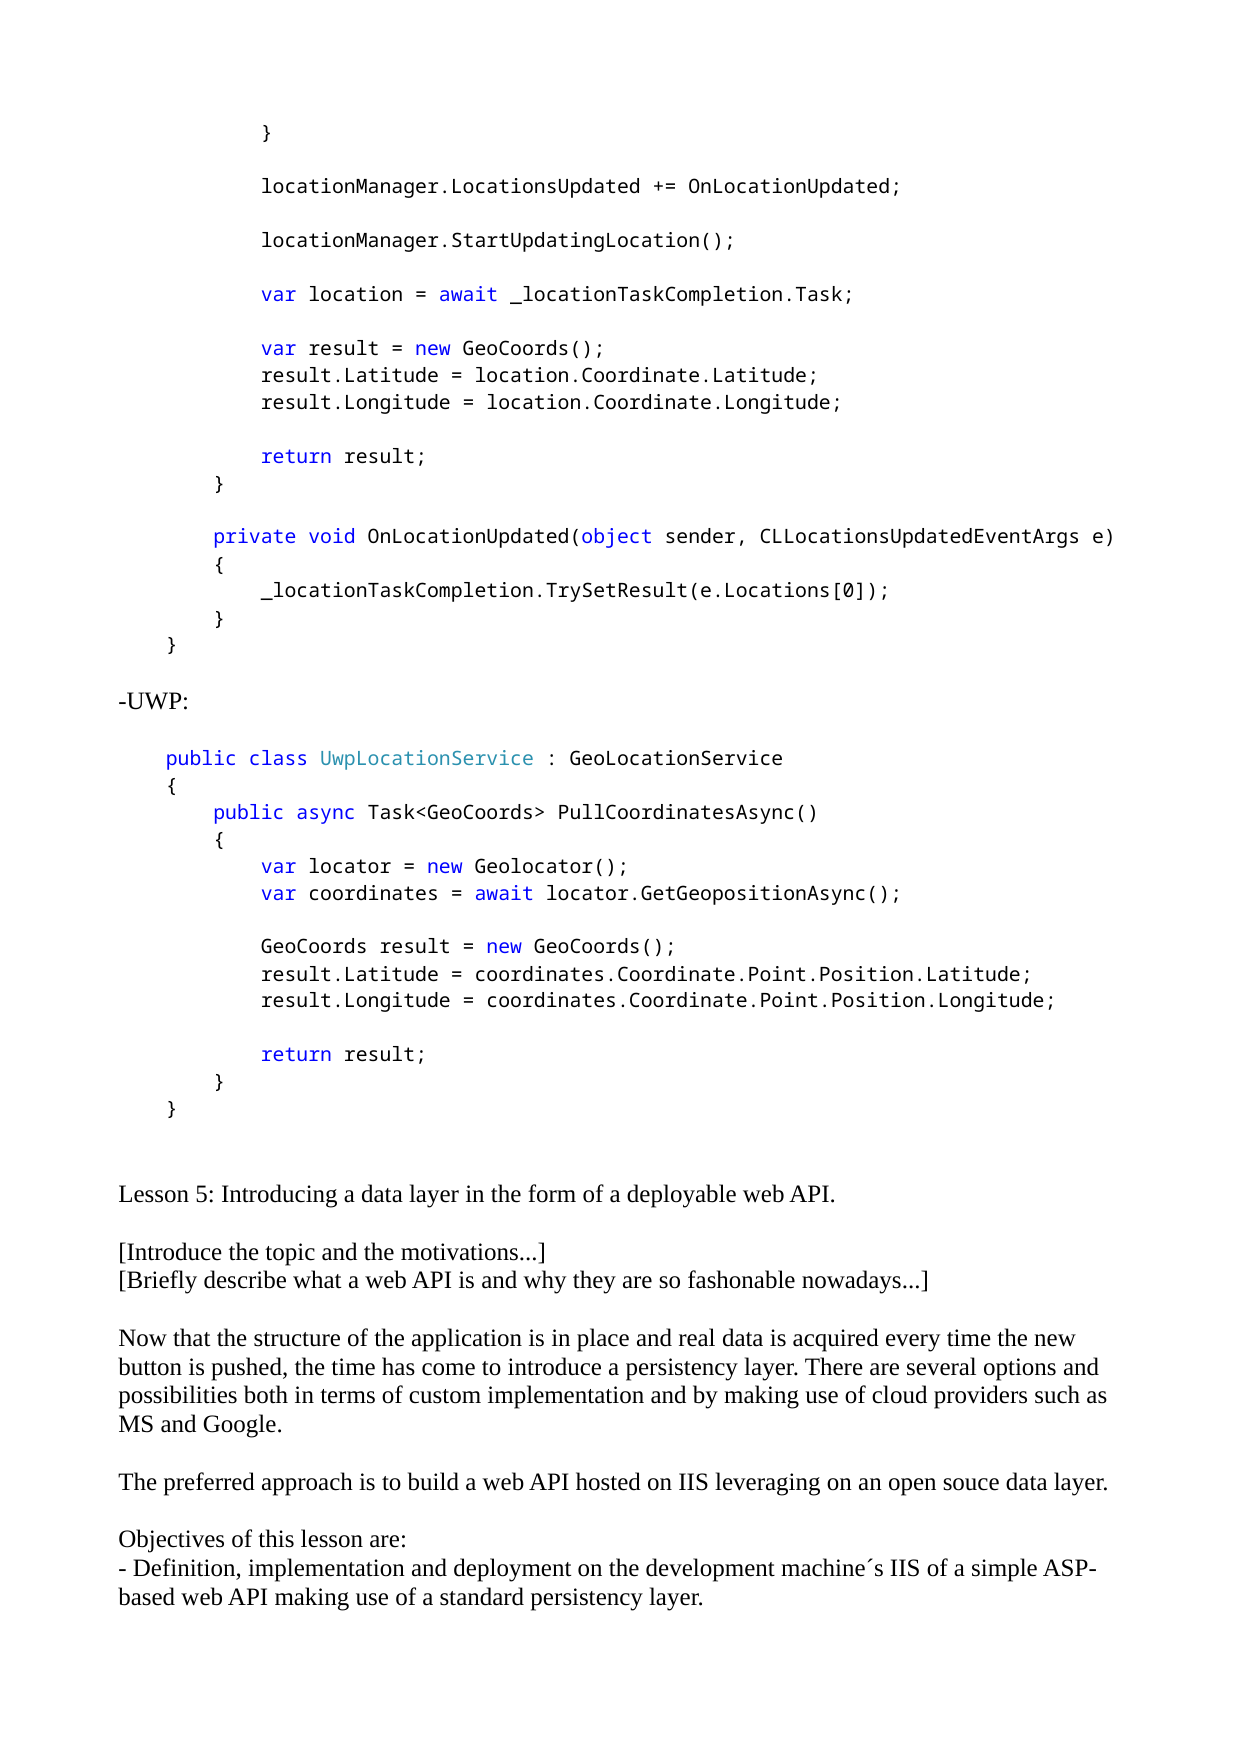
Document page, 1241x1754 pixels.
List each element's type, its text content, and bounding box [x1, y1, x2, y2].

text The preferred approach is to build a web API hosted on IIS leveraging on an open souce data layer. [118, 1467, 1122, 1495]
text } [118, 118, 1122, 145]
text result.Latitude = location.Coordinate.Latitude; [118, 361, 1122, 388]
text result.Longitude = coordinates.Coordinate.Point.Position.Longitude; [118, 987, 1122, 1014]
text Now that the structure of the application is in place and real data is acquired every time the new button is pushed, the time has come to introduce a persistency layer. There are several options and possibilities both in terms of custom implementation and by making use of cloud providers such as MS and Google. [118, 1323, 1122, 1438]
text result.Latitude = coordinates.Coordinate.Point.Position.Latitude; [118, 960, 1122, 987]
text var location = await _locationTaskCompletion.Task; [118, 280, 1122, 307]
text Objectives of this lesson are: [118, 1524, 1122, 1553]
text Lesson 5: Introducing a data layer in the form of a deployable web API. [118, 1179, 1122, 1208]
text private void OnLocationUpdated(object sender, CLLocationsUpdatedEventArgs e) [118, 523, 1122, 550]
text result.Longitude = location.Coordinate.Longitude; [118, 388, 1122, 415]
text GeoCoords result = new GeoCoords(); [118, 933, 1122, 960]
text return result; [118, 1041, 1122, 1068]
text public class UwpLocationService : GeoLocationService [118, 744, 1122, 771]
text -UWP: [118, 686, 1122, 715]
text [Introduce the topic and the motivations...] [118, 1237, 1122, 1265]
text [Briefly describe what a web API is and why they are so fashonable nowadays...] [118, 1265, 1122, 1294]
text } [118, 604, 1122, 631]
text } [118, 631, 1122, 658]
text locationManager.StartUpdatingLocation(); [118, 226, 1122, 253]
text { [118, 771, 1122, 798]
text } [118, 469, 1122, 496]
text return result; [118, 442, 1122, 469]
text public async Task<GeoCoords> PullCoordinatesAsync() [118, 798, 1122, 825]
text } [118, 1095, 1122, 1122]
text _locationTaskCompletion.TrySetResult(e.Locations[0]); [118, 577, 1122, 604]
text var coordinates = await locator.GetGeopositionAsync(); [118, 879, 1122, 906]
text { [118, 825, 1122, 852]
text var locator = new Geolocator(); [118, 852, 1122, 879]
text - Definition, implementation and deployment on the development machine´s IIS of a simple ASP-based web API making use of a standard persistency layer. [118, 1553, 1122, 1610]
text var result = new GeoCoords(); [118, 334, 1122, 361]
text { [118, 550, 1122, 577]
text locationManager.LocationsUpdated += OnLocationUpdated; [118, 172, 1122, 199]
text } [118, 1068, 1122, 1095]
